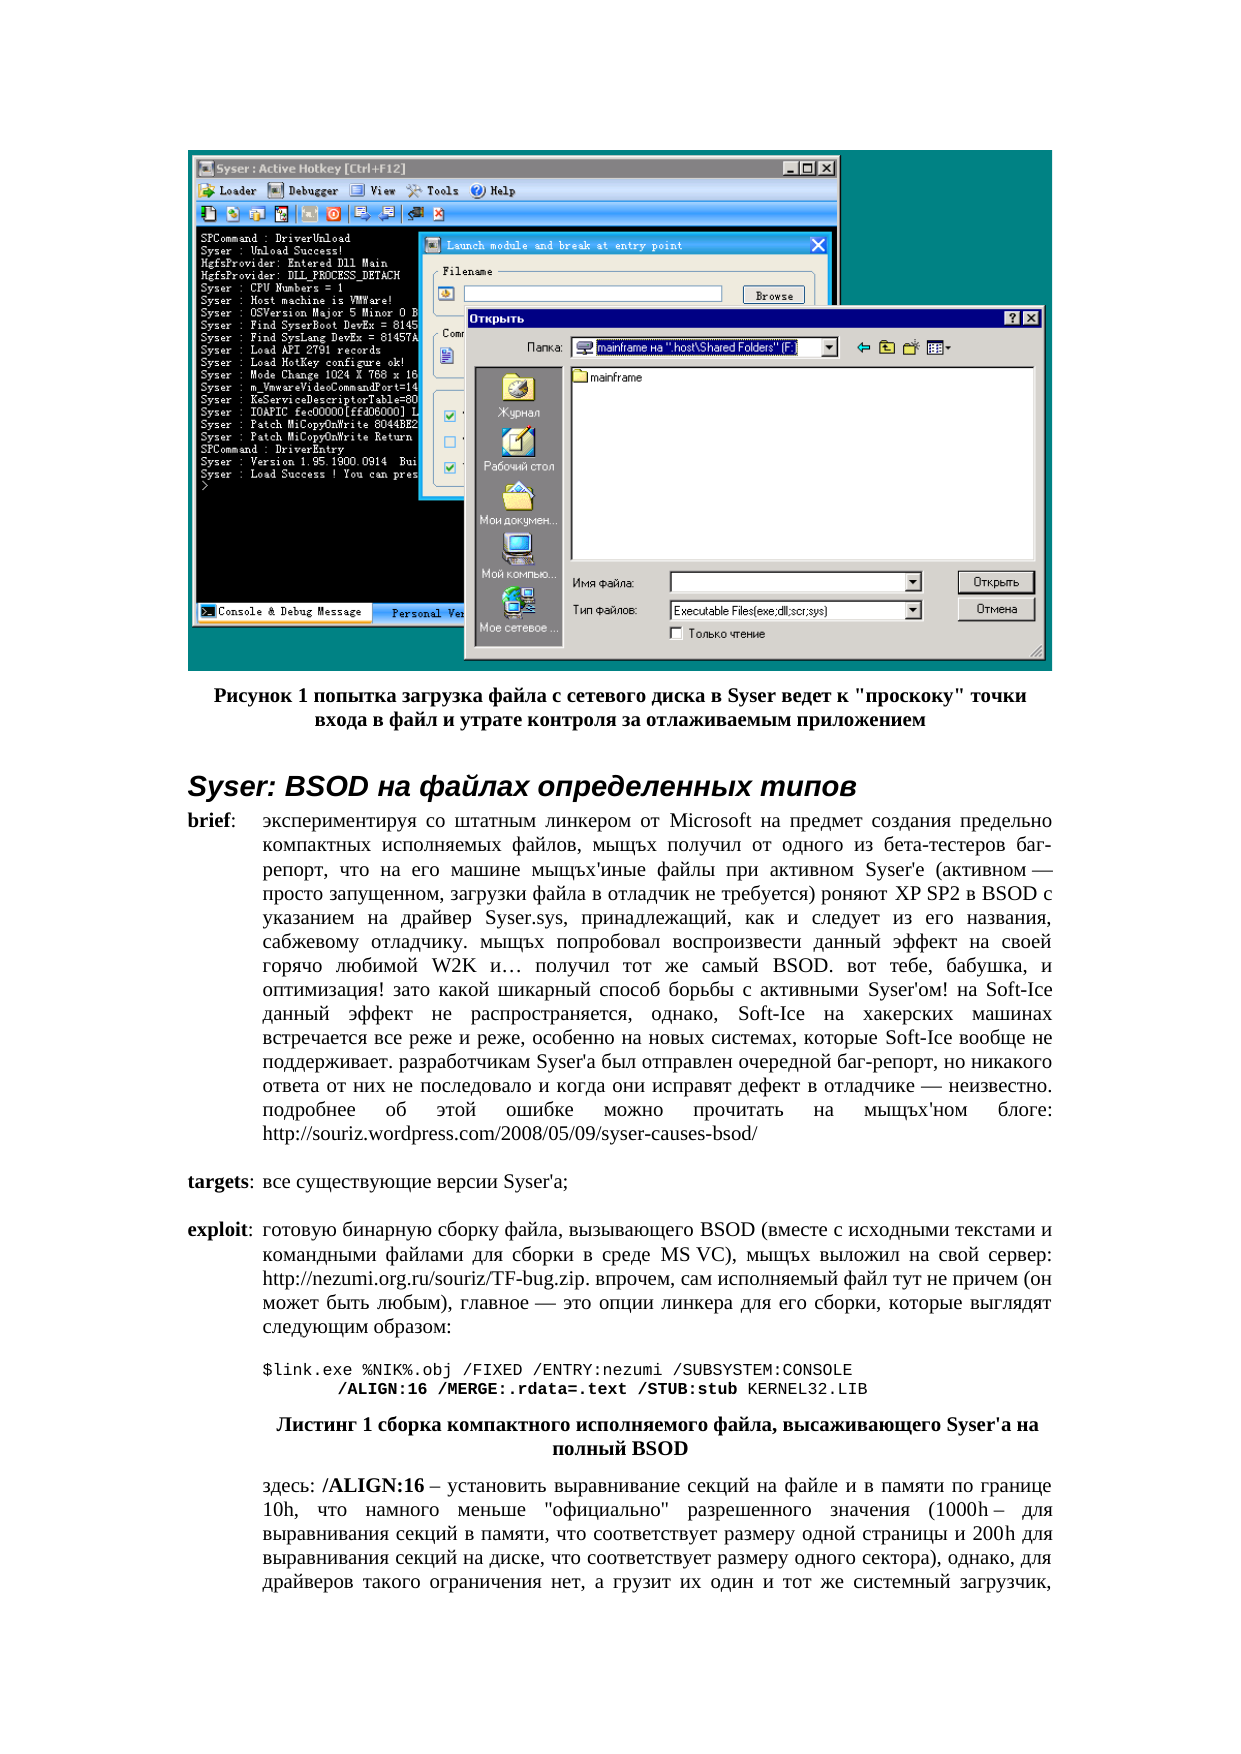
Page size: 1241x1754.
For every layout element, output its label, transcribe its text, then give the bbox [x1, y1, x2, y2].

picture [188, 150, 1053, 671]
text brief: экспериментируя со штатным линкером от Microsoft на предмет создания предельно компактных исполняемых файлов, мыщъх получил от одного из бета-тестеров баг-репорт, что на его машине мыщъх'иные файлы при активном Syser'е (активном — просто запущенном, загрузки файла в отладчик не требуется) роняют XP SP2 в BSOD с указанием на драйвер Syser.sys, принадлежащий, как и следует из его названия, сабжевому отладчику. мыщъх попробовал воспроизвести данный эффект на своей горячо любимой W2K и… получил тот же самый BSOD. вот тебе, бабушка, и оптимизация! зато какой шикарный способ борьбы с активными Syser'ом! на Soft-Ice данный эффект не распространяется, однако, Soft-Ice на хакерских машинах встречается все реже и реже, особенно на новых системах, которые Soft-Ice вообще не поддерживает. разработчикам Syser'а был отправлен очередной баг-репорт, но никакого ответа от них не последовало и когда они исправят дефект в отладчике — неизвестно. подробнее об этой ошибке можно прочитать на мыщъх'ном блоге: http://souriz.wordpress.com/2008/05/09/syser-causes-bsod/ [187, 808, 1053, 1145]
text /ALIGN:16 /MERGE:.rdata=.text /STUB:stub KERNEL32.LIB [262, 1381, 1053, 1399]
text здесь: /ALIGN:16 – установить выравнивание секций на файле и в памяти по границе 10h, что намного меньше "официально" разрешенного значения (1000h – для выравнивания секций в памяти, что соответствует размеру одной страницы и 200h для выравнивания секций на диске, что соответствует размеру одного сектора), однако, для драйверов такого ограничения нет, а грузит их один и тот же системный загрузчик, [262, 1473, 1053, 1593]
text targets: все существующие версии Syser'а; [187, 1169, 1053, 1193]
text Листинг 1 сборка компактного исполняемого файла, высаживающего Syser'а на полный BSOD [187, 1412, 1053, 1460]
text $link.exe %NIK%.obj /FIXED /ENTRY:nezumi /SUBSYSTEM:CONSOLE [262, 1362, 1053, 1381]
text Рисунок 1 попытка загрузка файла с сетевого диска в Syser ведет к "проскоку" точки входа в файл и утрате контроля за отлаживаемым приложением [187, 683, 1053, 731]
subtitle Syser: BSOD на файлах определенных типов [187, 768, 1053, 802]
text exploit: готовую бинарную сборку файла, вызывающего BSOD (вместе с исходными текстами и командными файлами для сборки в среде MS VC), мыщъх выложил на свой сервер: http://nezumi.org.ru/souriz/TF-bug.zip. впрочем, сам исполняемый файл тут не причем (он может быть любым), главное — это опции линкера для его сборки, которые выглядят следующим образом: [187, 1217, 1053, 1338]
